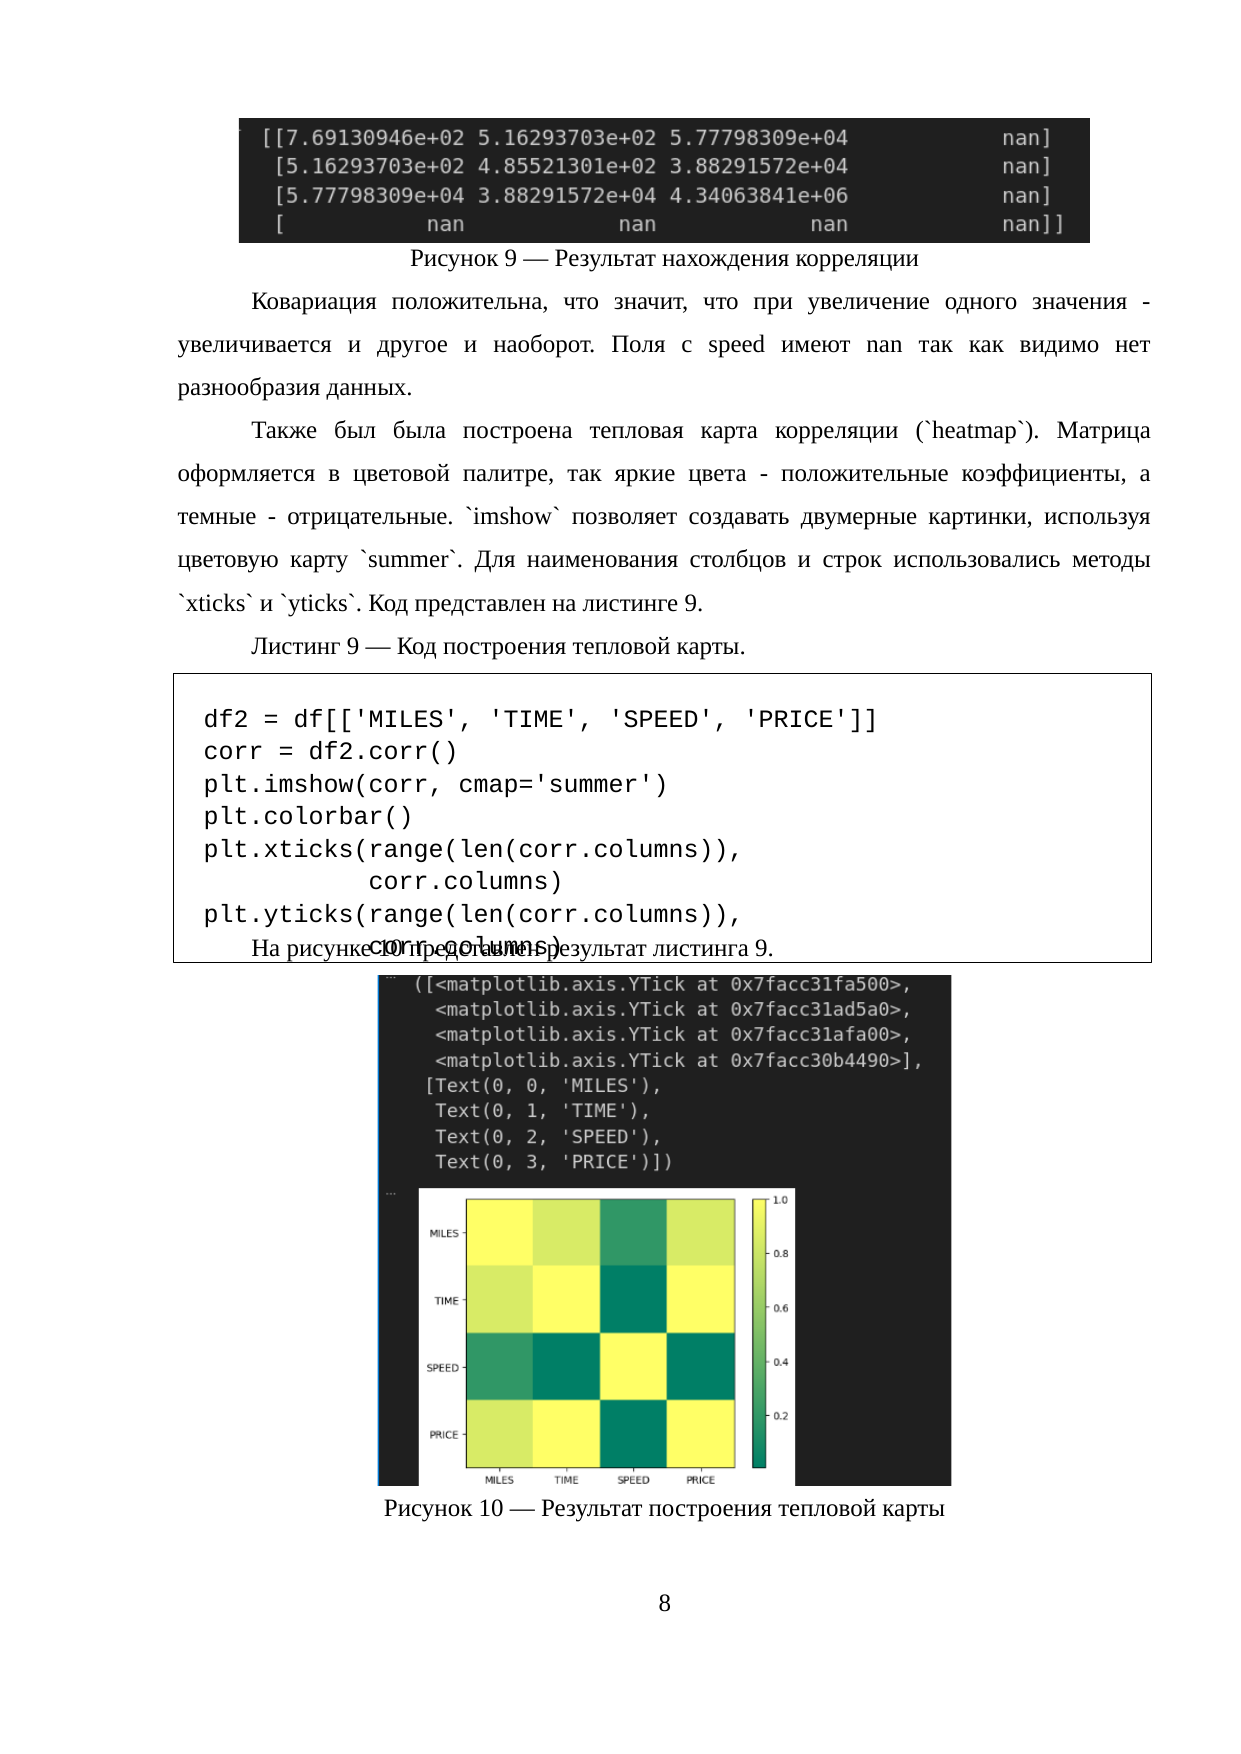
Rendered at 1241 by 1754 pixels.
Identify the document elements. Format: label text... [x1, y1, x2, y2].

picture [377, 975, 952, 1486]
text Также был была построена тепловая карта корреляции (`heatmap`). Матрица оформляется в цветовой палитре, так яркие цвета - положительные коэффициенты, а темные - отрицательные. `imshow` позволяет создавать двумерные картинки, используя цветовую карту `summer`. Для наименования столбцов и строк использовались методы `xticks` и `yticks`. Код представлен на листинге 9. [177, 415, 1152, 616]
picture [238, 118, 1090, 243]
text Листинг 9 — Код построения тепловой карты. [177, 631, 1152, 659]
text Рисунок 10 — Результат построения тепловой карты [177, 1493, 1152, 1522]
text Рисунок 9 — Результат нахождения корреляции [177, 118, 1152, 271]
text На рисунке 10 представлен результат листинга 9. [177, 933, 1151, 961]
text Ковариация положительна, что значит, что при увеличение одного значения - увеличивается и другое и наоборот. Поля с speed имеют nan так как видимо нет разнообразия данных. [177, 286, 1152, 401]
